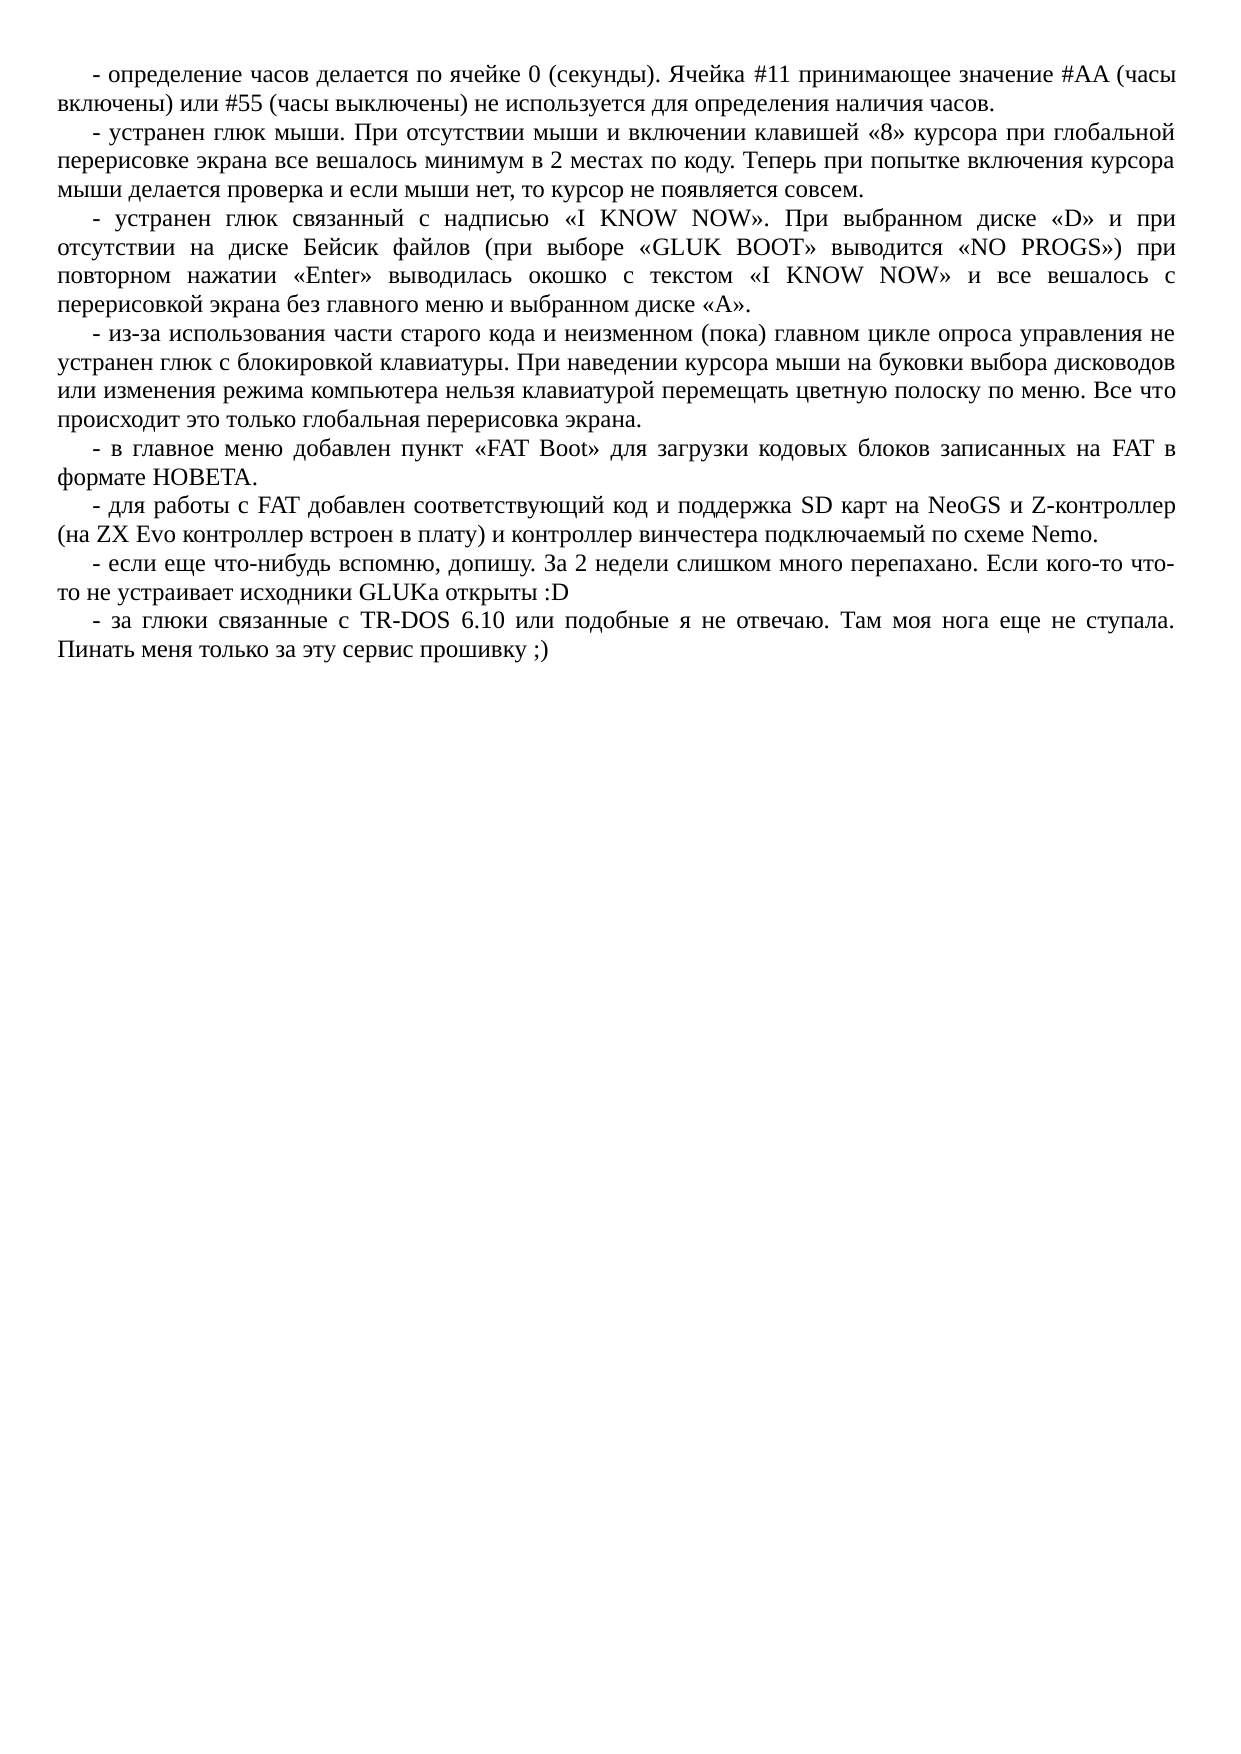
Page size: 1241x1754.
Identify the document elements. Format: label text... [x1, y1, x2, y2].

text - устранен глюк мыши. При отсутствии мыши и включении клавишей «8» курсора при глобальной перерисовке экрана все вешалось минимум в 2 местах по коду. Теперь при попытке включения курсора мыши делается проверка и если мыши нет, то курсор не появляется совсем. [57, 117, 1176, 203]
text - определение часов делается по ячейке 0 (секунды). Ячейка #11 принимающее значение #AA (часы включены) или #55 (часы выключены) не используется для определения наличия часов. [57, 59, 1176, 117]
text - если еще что-нибудь вспомню, допишу. За 2 недели слишком много перепахано. Если кого-то что-то не устраивает исходники GLUKа открыты :D [57, 548, 1176, 606]
text - за глюки связанные с TR-DOS 6.10 или подобные я не отвечаю. Там моя нога еще не ступала. Пинать меня только за эту сервис прошивку ;) [57, 606, 1176, 663]
text - для работы с FAT добавлен соответствующий код и поддержка SD карт на NeoGS и Z-контроллер (на ZX Evo контроллер встроен в плату) и контроллер винчестера подключаемый по схеме Nemo. [57, 491, 1176, 548]
text - в главное меню добавлен пункт «FAT Boot» для загрузки кодовых блоков записанных на FAT в формате HOBETA. [57, 433, 1176, 491]
text - из-за использования части старого кода и неизменном (пока) главном цикле опроса управления не устранен глюк с блокировкой клавиатуры. При наведении курсора мыши на буковки выбора дисководов или изменения режима компьютера нельзя клавиатурой перемещать цветную полоску по меню. Все что происходит это только глобальная перерисовка экрана. [57, 318, 1176, 433]
text - устранен глюк связанный с надписью «I KNOW NOW». При выбранном диске «D» и при отсутствии на диске Бейсик файлов (при выборе «GLUK BOOT» выводится «NO PROGS») при повторном нажатии «Enter» выводилась окошко с текстом «I KNOW NOW» и все вешалось с перерисовкой экрана без главного меню и выбранном диске «A». [57, 203, 1176, 318]
